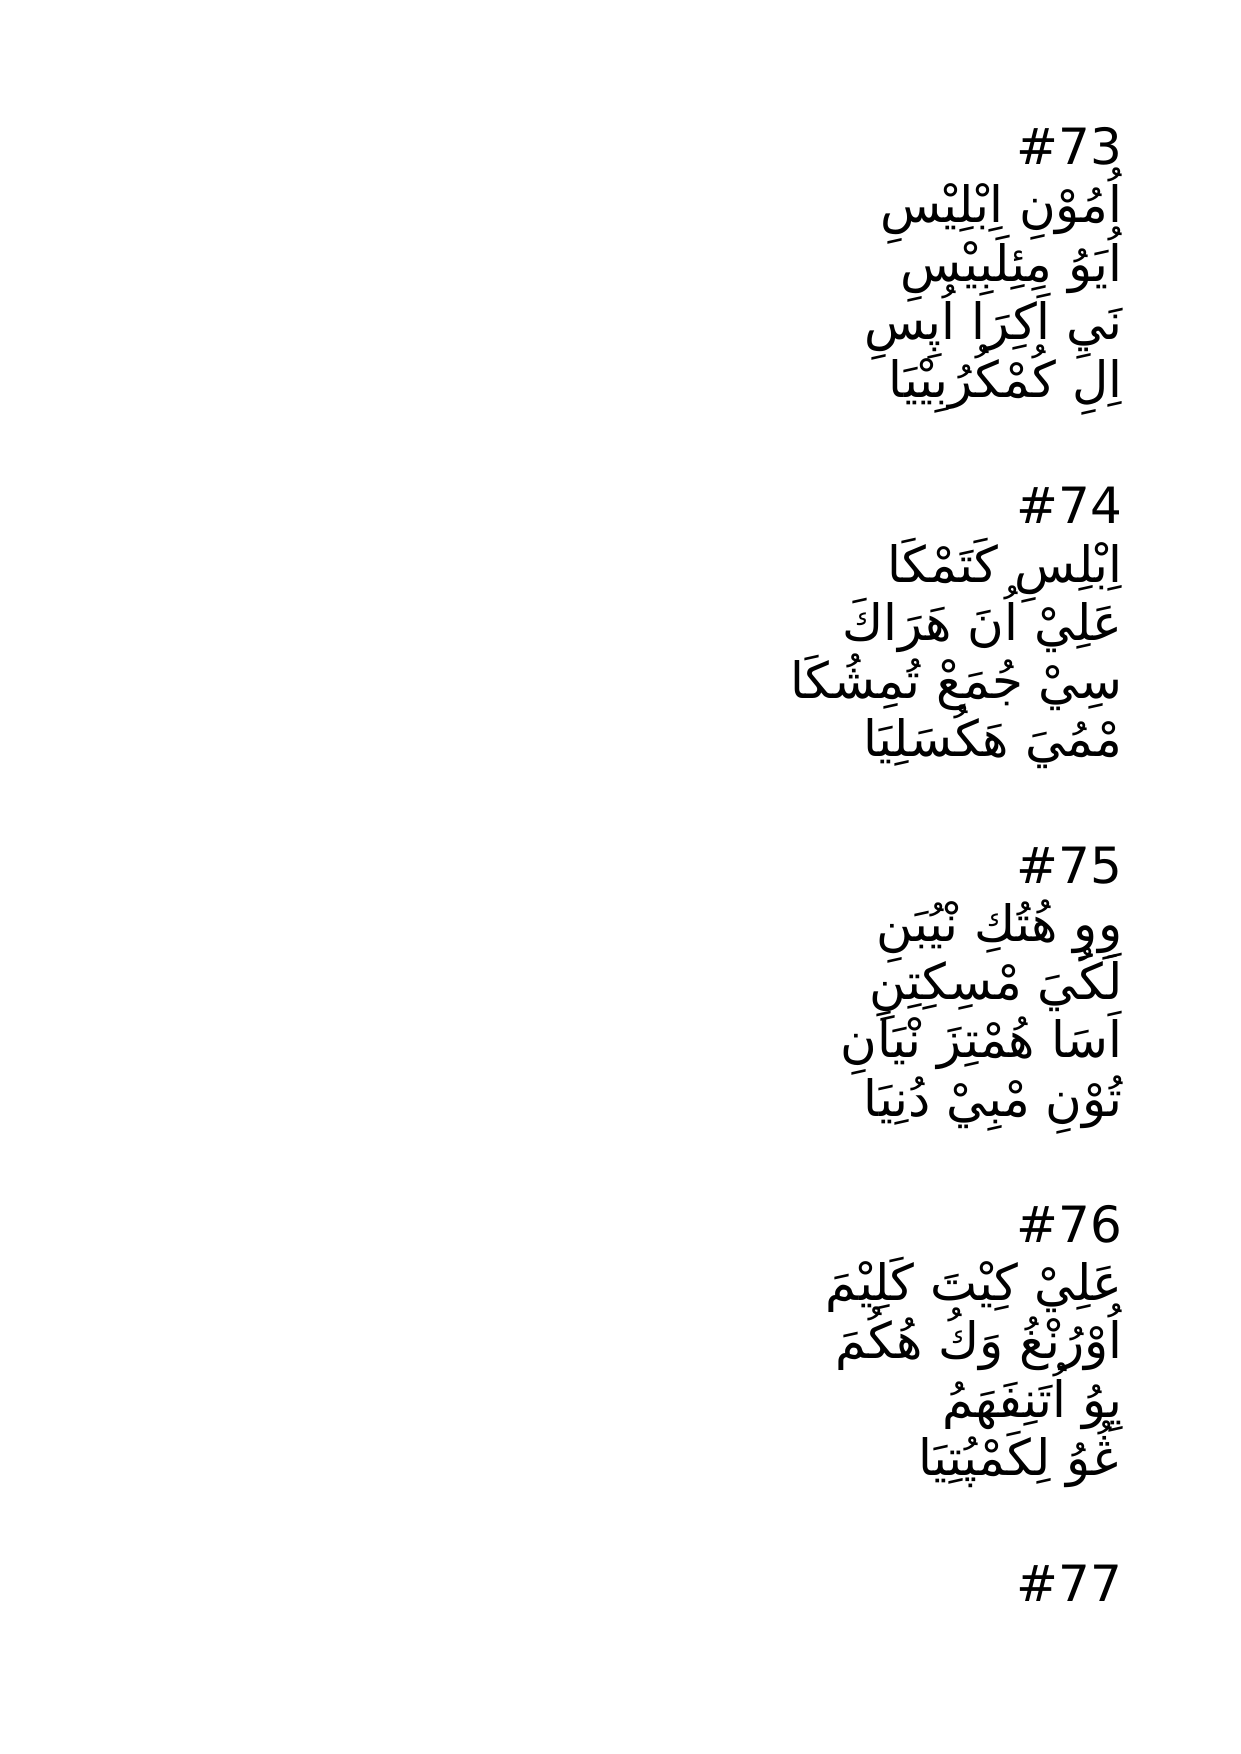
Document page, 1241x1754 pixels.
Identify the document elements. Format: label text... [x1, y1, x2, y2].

text تُوْنِ مْبِيْ دُنِيَا [118, 1069, 1122, 1128]
text يِوُ اُتَنِفَهَمُ [118, 1371, 1122, 1429]
text #74 [118, 477, 1122, 536]
text عَلِيْ كِيْتَ كَلِيْمَ [118, 1254, 1122, 1312]
text مْمُيَ هَكُسَلِيَا [118, 710, 1122, 768]
text ڠُوُ لِكَمْپُتِيَا [118, 1429, 1122, 1487]
text #73 [118, 118, 1122, 176]
text اُيَوُ مِئِلَبِيْسِ [118, 234, 1122, 293]
text #75 [118, 837, 1122, 895]
text لَكُيَ مْسِكِتِنِ [118, 953, 1122, 1011]
text اِلِ كُمْكُرُبِيْيَا [118, 351, 1122, 409]
text #77 [118, 1555, 1122, 1613]
text نَيِ اَكِرَا اُپِسِ [118, 293, 1122, 351]
text اُوْرُنْغُ وَكُ هُكُمَ [118, 1312, 1122, 1371]
text #76 [118, 1196, 1122, 1254]
text اُمُوْنِ اِبْلِيْسِ [118, 176, 1122, 234]
text اِبْلِسِ كَتَمْكَا [118, 536, 1122, 594]
text سِيْ جُمَعْ تُمِشُكَا [118, 652, 1122, 710]
text وِوِ هُتُكِ نْيُبَنِ [118, 895, 1122, 953]
text عَلِيْ اُنَ هَرَاكَ [118, 594, 1122, 652]
text اَسَا هُمْتِزَ نْيَاَنِ [118, 1011, 1122, 1069]
